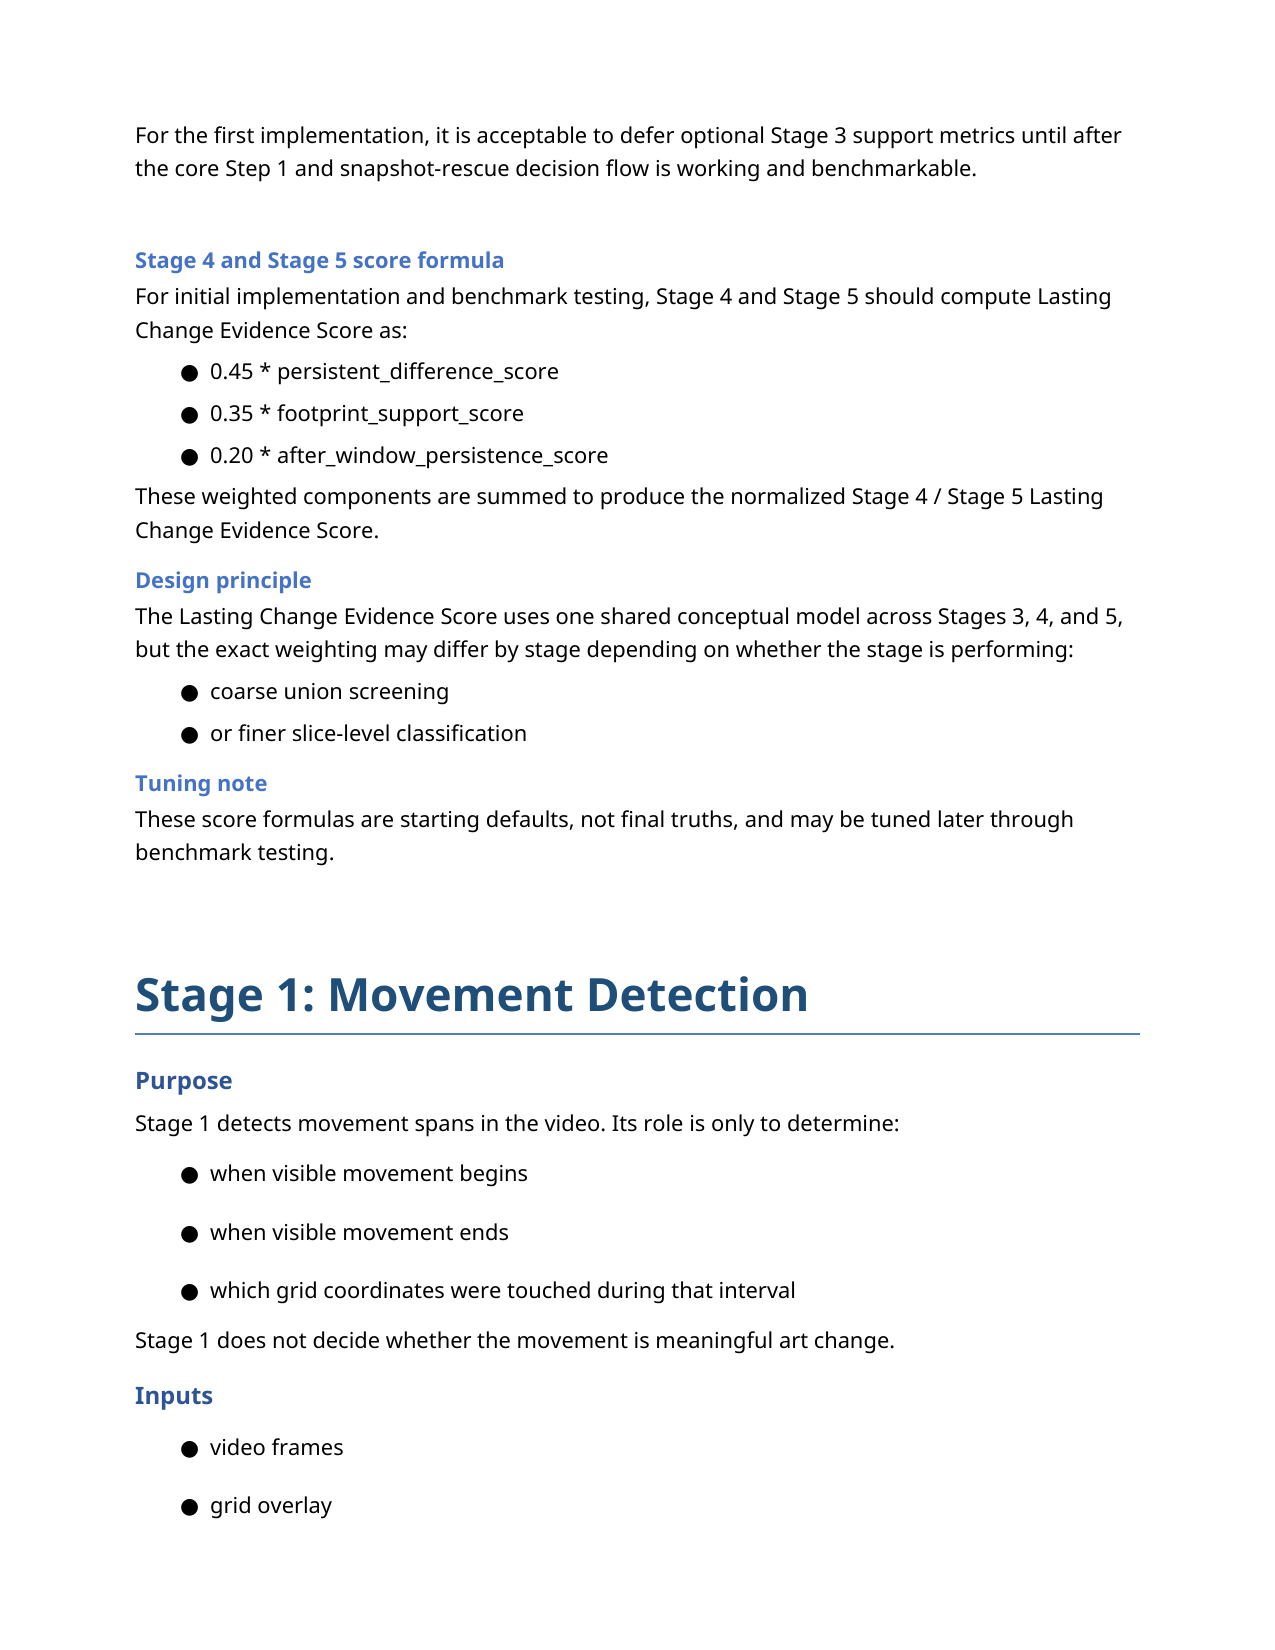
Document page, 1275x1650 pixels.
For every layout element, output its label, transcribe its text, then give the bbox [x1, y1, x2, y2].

list coarse union screening [180, 676, 1140, 706]
list which grid coordinates were touched during that interval [180, 1266, 1140, 1311]
text Stage 1 does not decide whether the movement is meaningful art change. [135, 1325, 1140, 1355]
list video frames [180, 1423, 1140, 1467]
list 0.45 * persistent_difference_score [180, 356, 1140, 386]
list grid overlay [180, 1481, 1140, 1526]
text The Lasting Change Evidence Score uses one shared conceptual model across Stages 3, 4, and 5, but the exact weighting may differ by stage depending on whether the stage is performing: [135, 601, 1140, 664]
subtitle Inputs [135, 1379, 1140, 1412]
text These score formulas are starting defaults, not final truths, and may be tuned later through benchmark testing. [135, 804, 1140, 867]
list or finer slice-level classification [180, 717, 1140, 747]
subtitle Stage 4 and Stage 5 score formula [135, 245, 1140, 275]
title Stage 1: Movement Detection [135, 962, 1140, 1033]
list when visible movement ends [180, 1208, 1140, 1253]
list 0.20 * after_window_persistence_score [180, 439, 1140, 469]
list when visible movement begins [180, 1149, 1140, 1194]
text These weighted components are summed to produce the normalized Stage 4 / Stage 5 Lasting Change Evidence Score. [135, 481, 1140, 544]
subtitle Purpose [135, 1064, 1140, 1097]
list 0.35 * footprint_support_score [180, 398, 1140, 428]
text Stage 1 detects movement spans in the video. Its role is only to determine: [135, 1108, 1140, 1137]
subtitle Tuning note [135, 767, 1140, 797]
subtitle Design principle [135, 564, 1140, 594]
text For initial implementation and benchmark testing, Stage 4 and Stage 5 should compute Lasting Change Evidence Score as: [135, 281, 1140, 344]
text For the first implementation, it is acceptable to defer optional Stage 3 support metrics until after the core Step 1 and snapshot-rescue decision flow is working and benchmarkable. [135, 120, 1140, 183]
